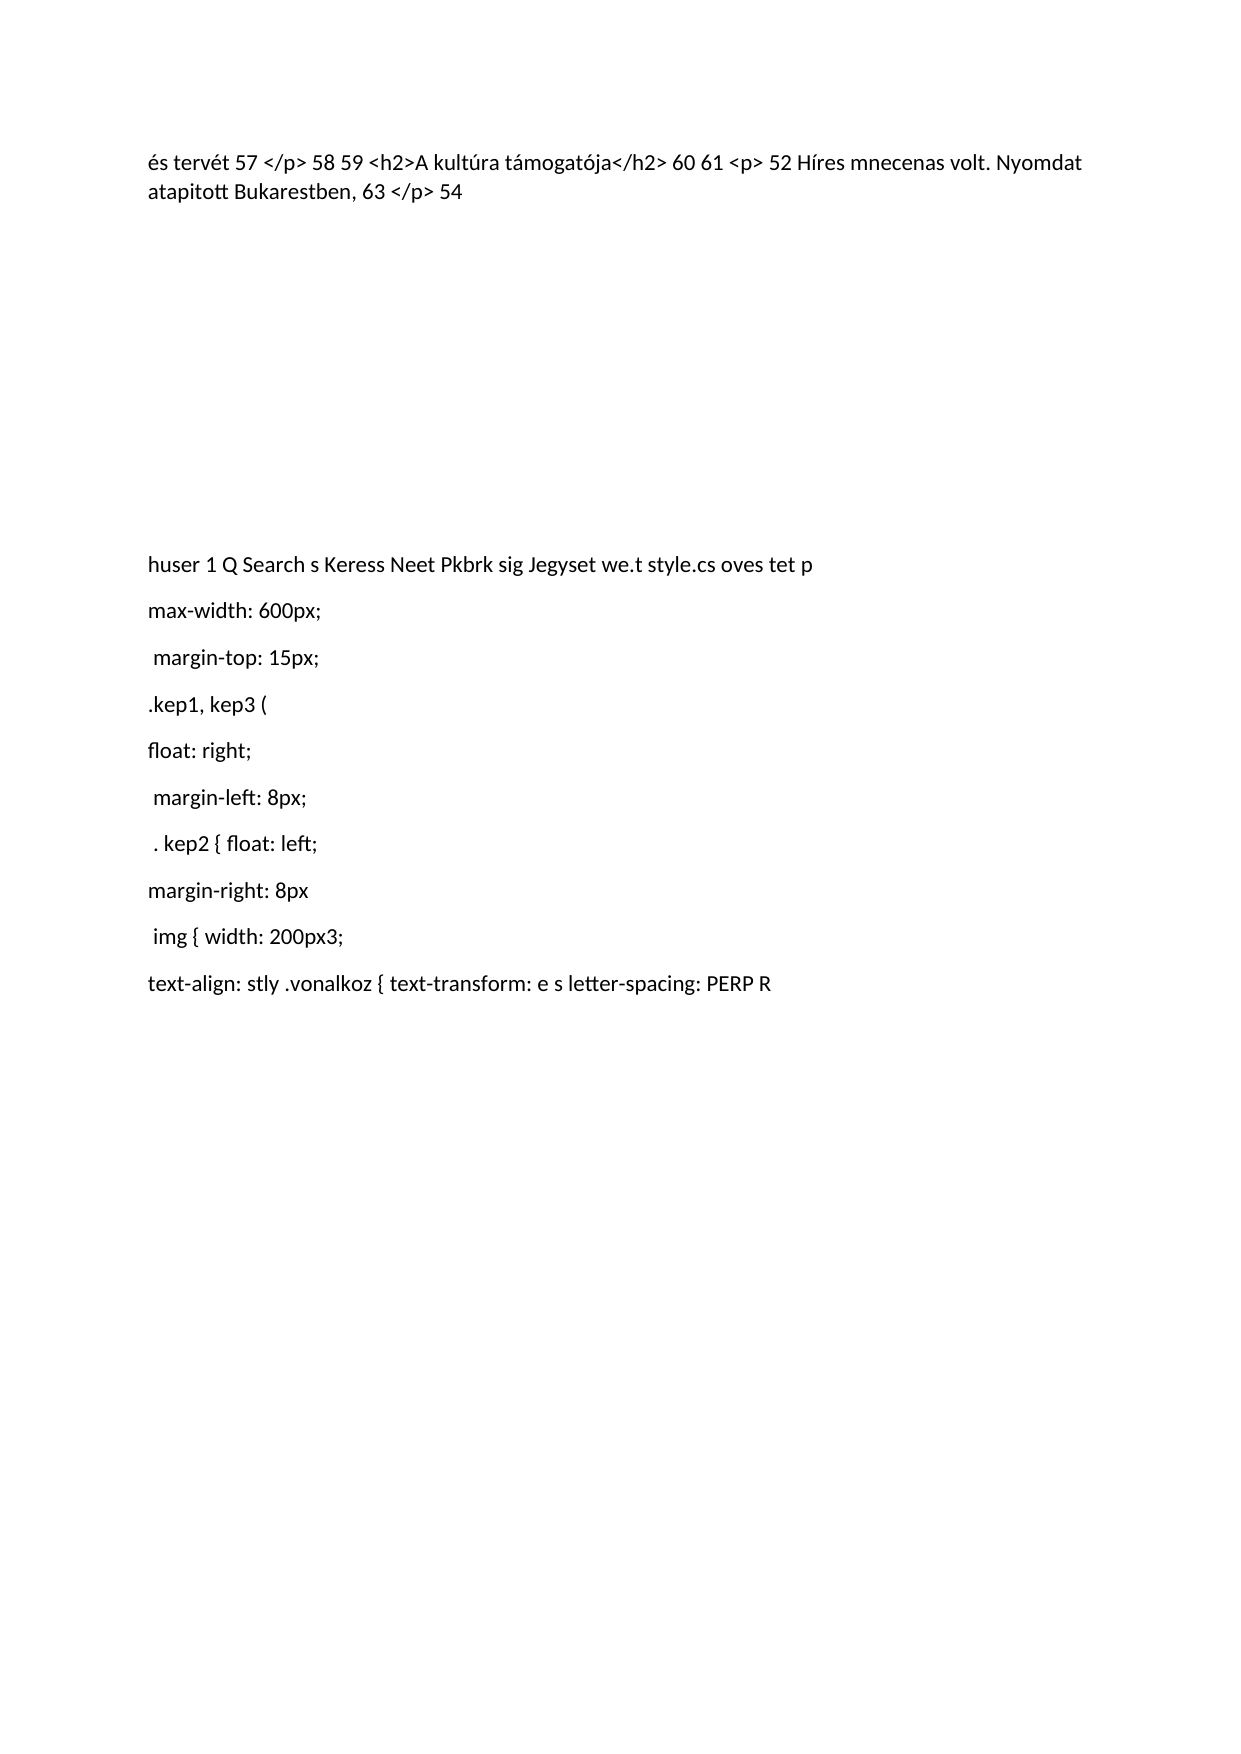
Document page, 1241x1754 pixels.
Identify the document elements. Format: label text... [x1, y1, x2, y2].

text . kep2 { float: left; [148, 829, 1093, 857]
text margin-top: 15px; [148, 643, 1093, 671]
text huser 1 Q Search s Keress Neet Pkbrk sig Jegyset we.t style.cs oves tet p [148, 550, 1093, 578]
text és tervét 57 </p> 58 59 <h2>A kultúra támogatója</h2> 60 61 <p> 52 Híres mnecenas volt. Nyomdat atapitott Bukarestben, 63 </p> 54 [148, 148, 1093, 206]
text text-align: stly .vonalkoz { text-transform: e s letter-spacing: PERP R [148, 969, 1093, 997]
text max-width: 600px; [148, 597, 1093, 624]
text .kep1, kep3 ( [148, 690, 1093, 718]
text float: right; [148, 736, 1093, 764]
text img { width: 200px3; [148, 922, 1093, 951]
text margin-right: 8px [148, 876, 1093, 904]
text margin-left: 8px; [148, 783, 1093, 811]
